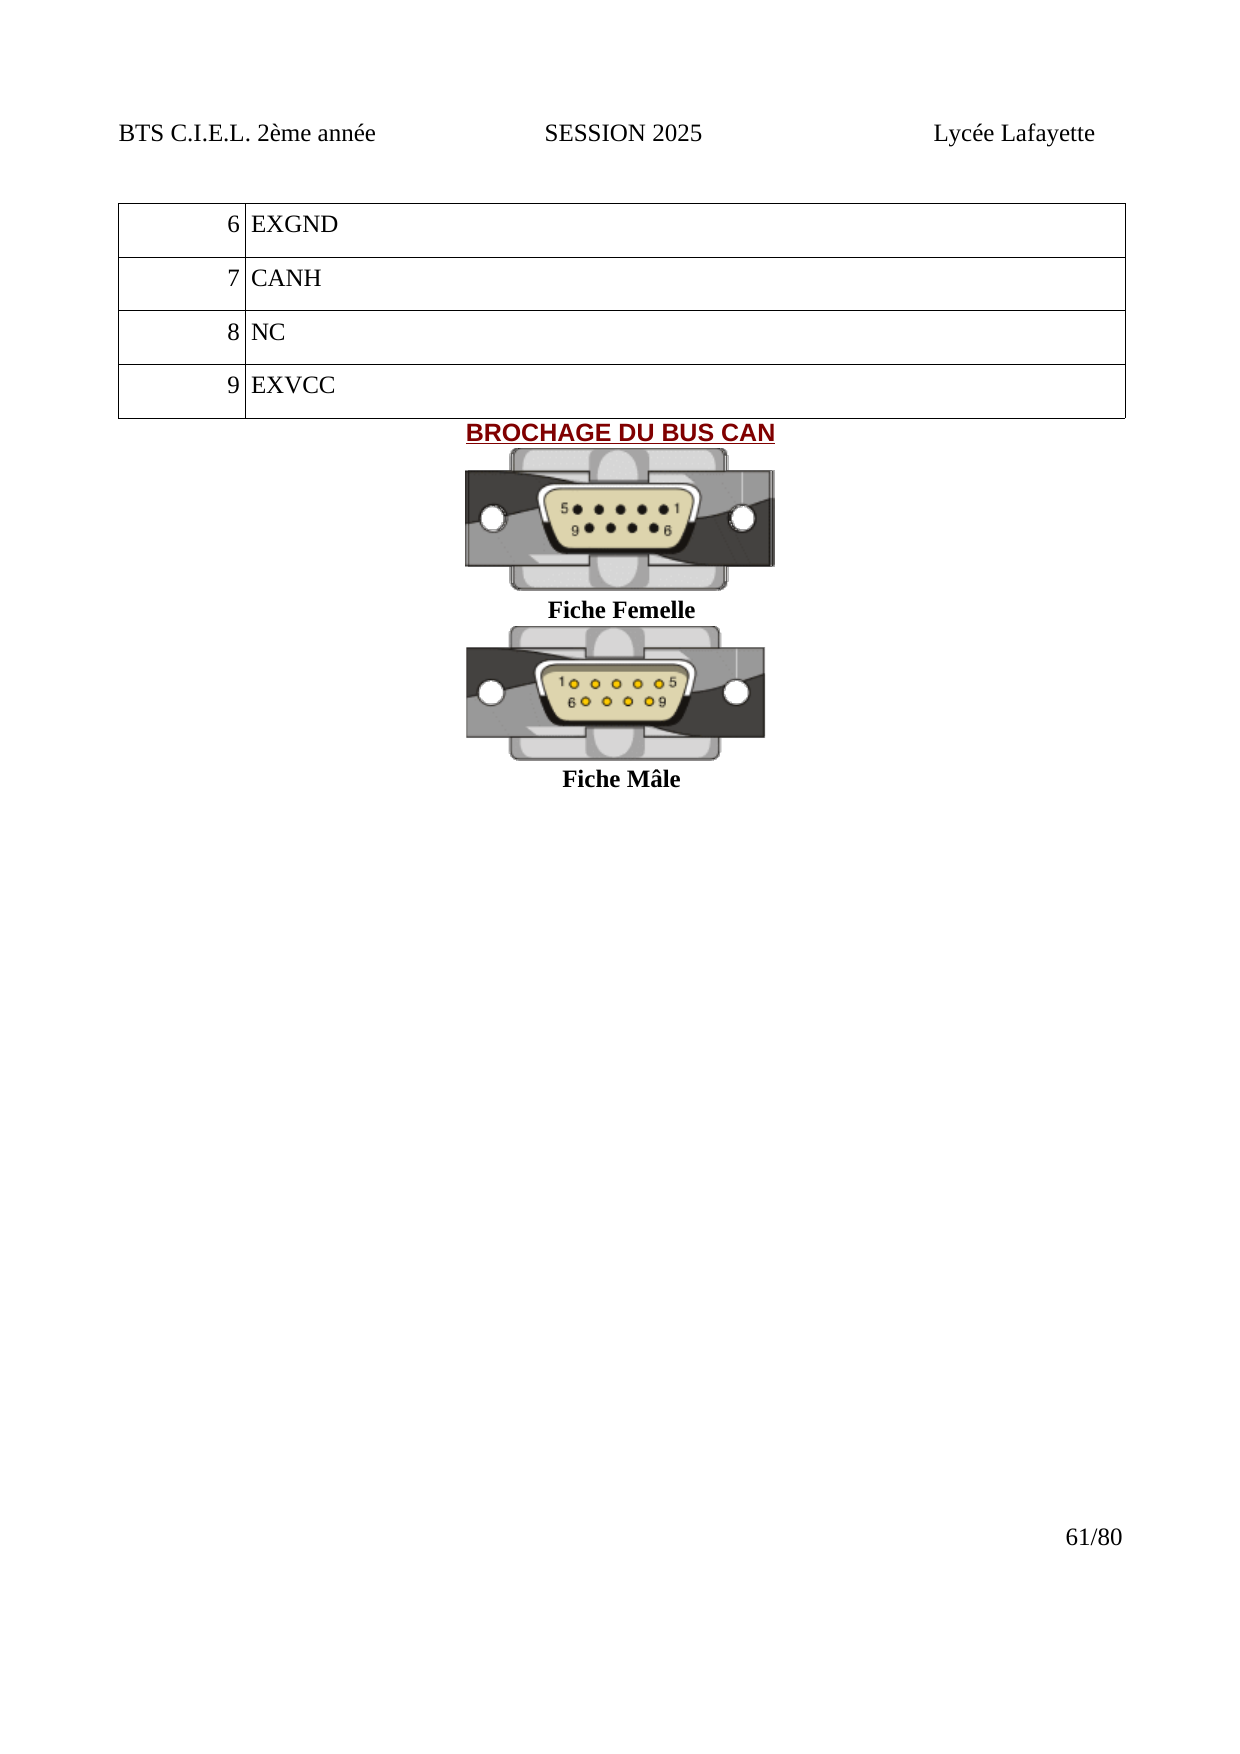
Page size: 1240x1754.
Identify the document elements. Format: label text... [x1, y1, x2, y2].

table_cell 8 [119, 311, 245, 364]
text Fiche Mâle [562, 764, 1122, 793]
table_cell 9 [119, 365, 245, 418]
table_cell [466, 311, 1125, 364]
table_cell CANH [246, 258, 466, 310]
table_cell NC [246, 311, 466, 364]
text BROCHAGE DU BUS CAN [466, 419, 1122, 447]
table_cell [466, 258, 1125, 310]
text Fiche Femelle [548, 595, 1122, 623]
table_cell EXVCC [246, 365, 466, 418]
table_cell EXGND [246, 204, 466, 257]
table_cell [466, 204, 1125, 257]
picture [465, 448, 775, 591]
table_cell 7 [119, 258, 245, 310]
table_cell [466, 365, 1125, 418]
picture [466, 626, 766, 761]
table_cell 6 [119, 204, 245, 257]
